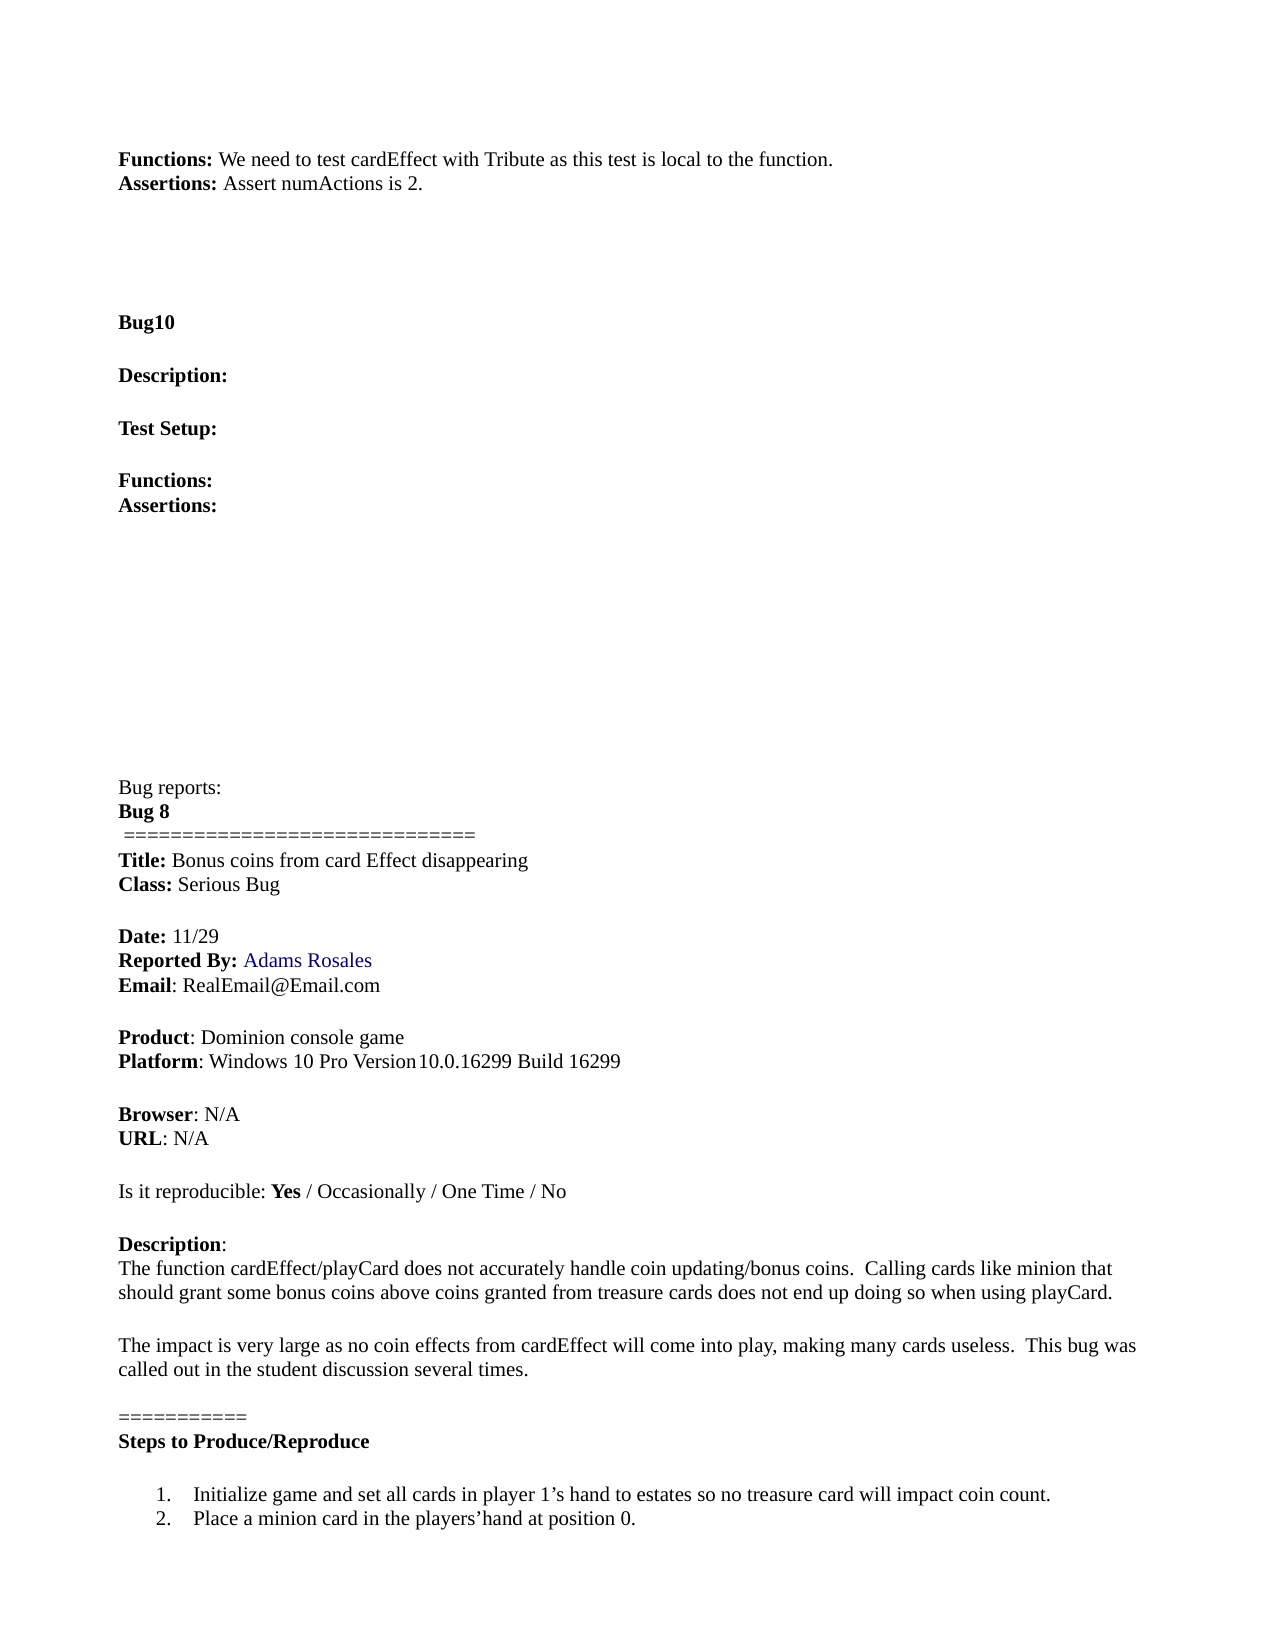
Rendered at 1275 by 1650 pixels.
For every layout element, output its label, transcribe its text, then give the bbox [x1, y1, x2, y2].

text The impact is very large as no coin effects from cardEffect will come into play, making many cards useless. This bug was called out in the student discussion several times. [118, 1333, 1157, 1381]
text Platform: Windows 10 Pro Version 10.0.16299 Build 16299 [118, 1049, 1157, 1073]
text Steps to Produce/Reproduce [118, 1429, 1157, 1453]
text Reported By: Adams Rosales [118, 948, 1157, 972]
text Class: Serious Bug [118, 872, 1157, 896]
text Assertions: Assert numActions is 2. [118, 171, 1157, 195]
text Functions: [118, 468, 1157, 492]
list Initialize game and set all cards in player 1’s hand to estates so no treasure card will impact coin count. [156, 1482, 1157, 1506]
text The function cardEffect/playCard does not accurately handle coin updating/bonus coins. Calling cards like minion that should grant some bonus coins above coins granted from treasure cards does not end up doing so when using playCard. [118, 1256, 1157, 1304]
text Date: 11/29 [118, 924, 1157, 948]
text Bug 8 [118, 799, 1157, 823]
text Bug reports: [118, 775, 1157, 799]
text Description: [118, 1232, 1157, 1256]
text Bug10 [118, 310, 1157, 334]
text ============================== [118, 823, 1157, 847]
text Is it reproducible: Yes / Occasionally / One Time / No [118, 1179, 1157, 1203]
text Functions: We need to test cardEffect with Tribute as this test is local to the function. [118, 147, 1157, 171]
text =========== [118, 1405, 1157, 1429]
text Browser: N/A [118, 1102, 1157, 1126]
text URL: N/A [118, 1126, 1157, 1150]
text Description: [118, 363, 1157, 387]
list Place a minion card in the players’hand at position 0. [156, 1506, 1157, 1530]
text Test Setup: [118, 416, 1157, 440]
text Email: RealEmail@Email.com [118, 972, 1157, 997]
text Product: Dominion console game [118, 1025, 1157, 1049]
text Assertions: [118, 492, 1157, 517]
text Title: Bonus coins from card Effect disappearing [118, 847, 1157, 872]
